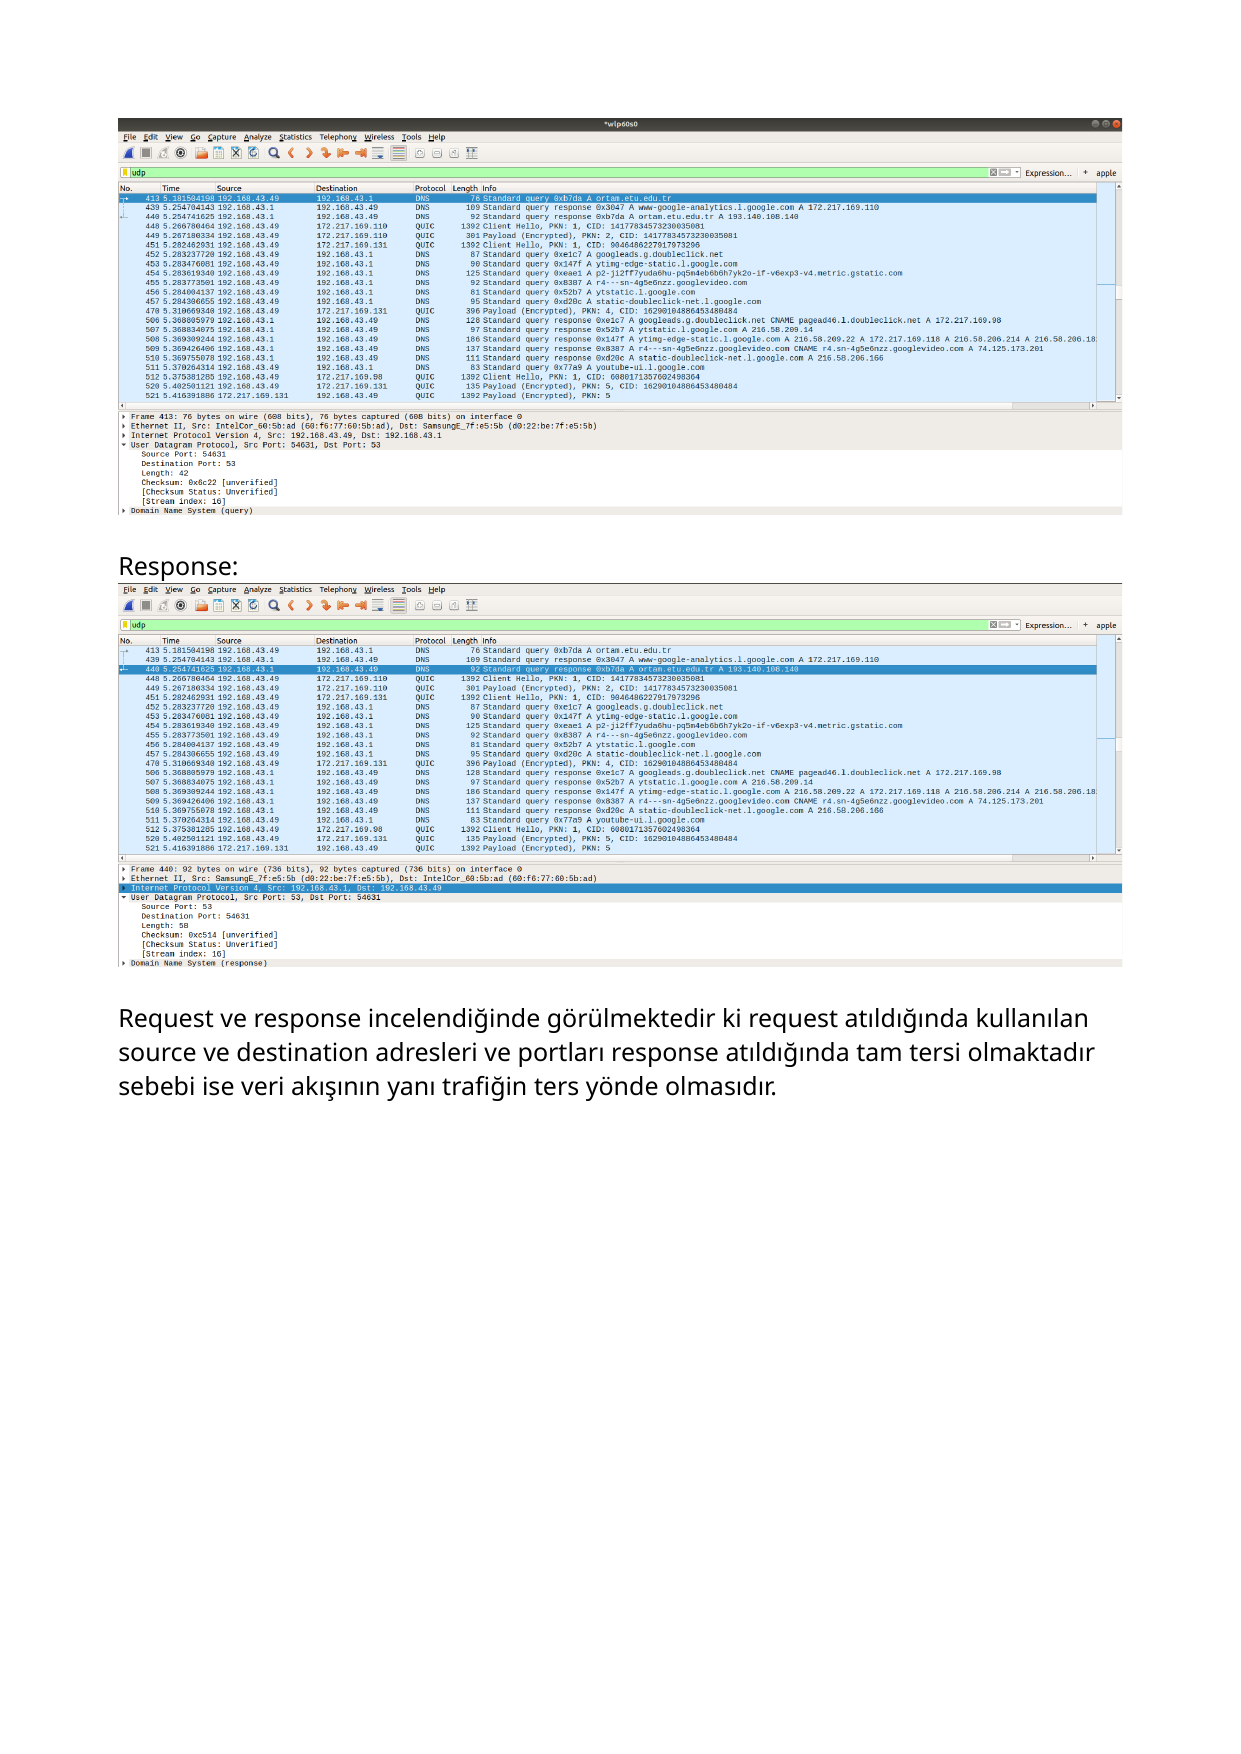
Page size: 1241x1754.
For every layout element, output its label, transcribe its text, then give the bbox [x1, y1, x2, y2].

text Response: [118, 549, 1122, 583]
picture [118, 118, 1123, 515]
text Request ve response incelendiğinde görülmektedir ki request atıldığında kullanılan source ve destination adresleri ve portları response atıldığında tam tersi olmaktadır sebebi ise veri akışının yanı trafiğin ters yönde olmasıdır. [118, 1001, 1122, 1103]
picture [118, 583, 1123, 967]
